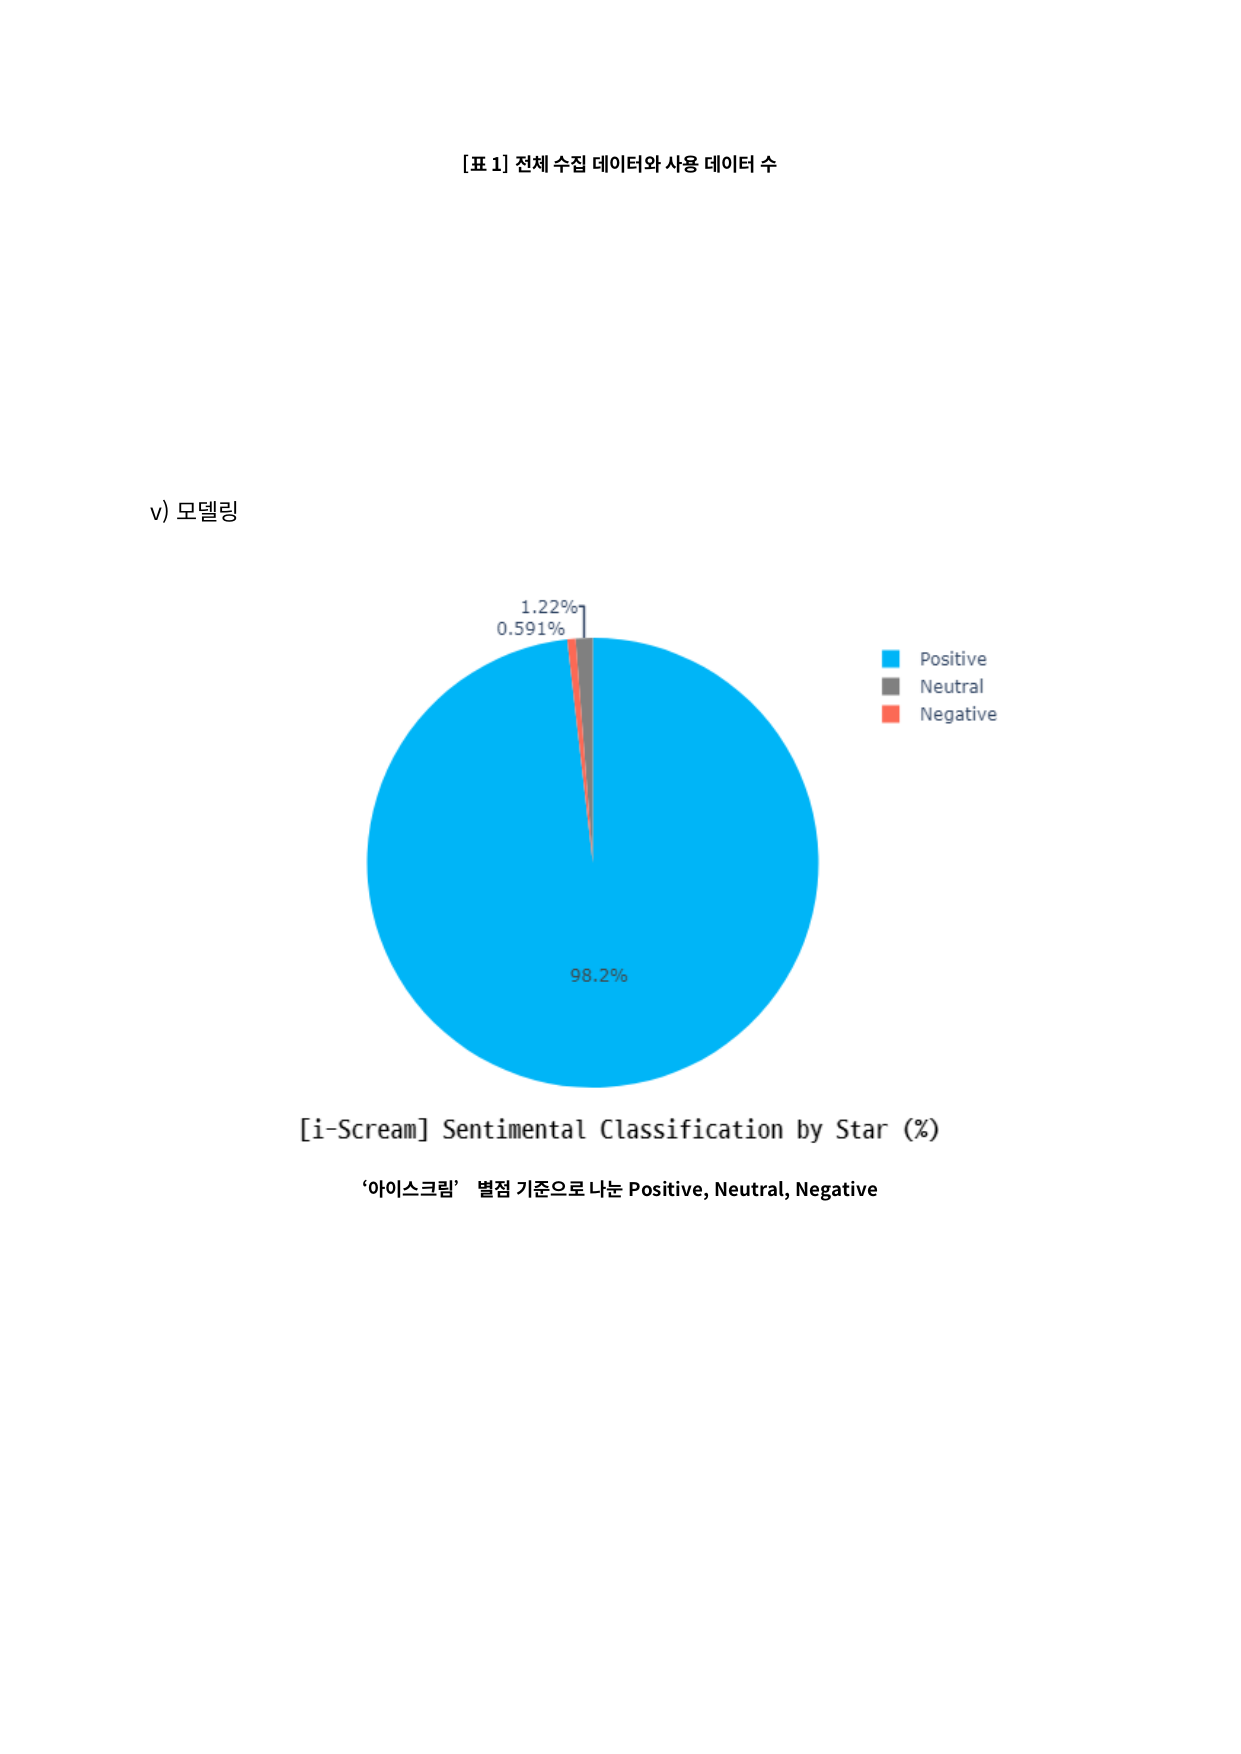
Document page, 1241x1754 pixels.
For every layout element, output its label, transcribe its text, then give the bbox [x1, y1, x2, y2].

text [표 1] 전체 수집 데이터와 사용 데이터 수 [150, 150, 1090, 177]
picture [218, 551, 1022, 1150]
text v) 모델링 [150, 493, 1090, 527]
text ‘아이스크림’ 별점 기준으로 나눈 Positive, Neutral, Negative [150, 1175, 1090, 1202]
